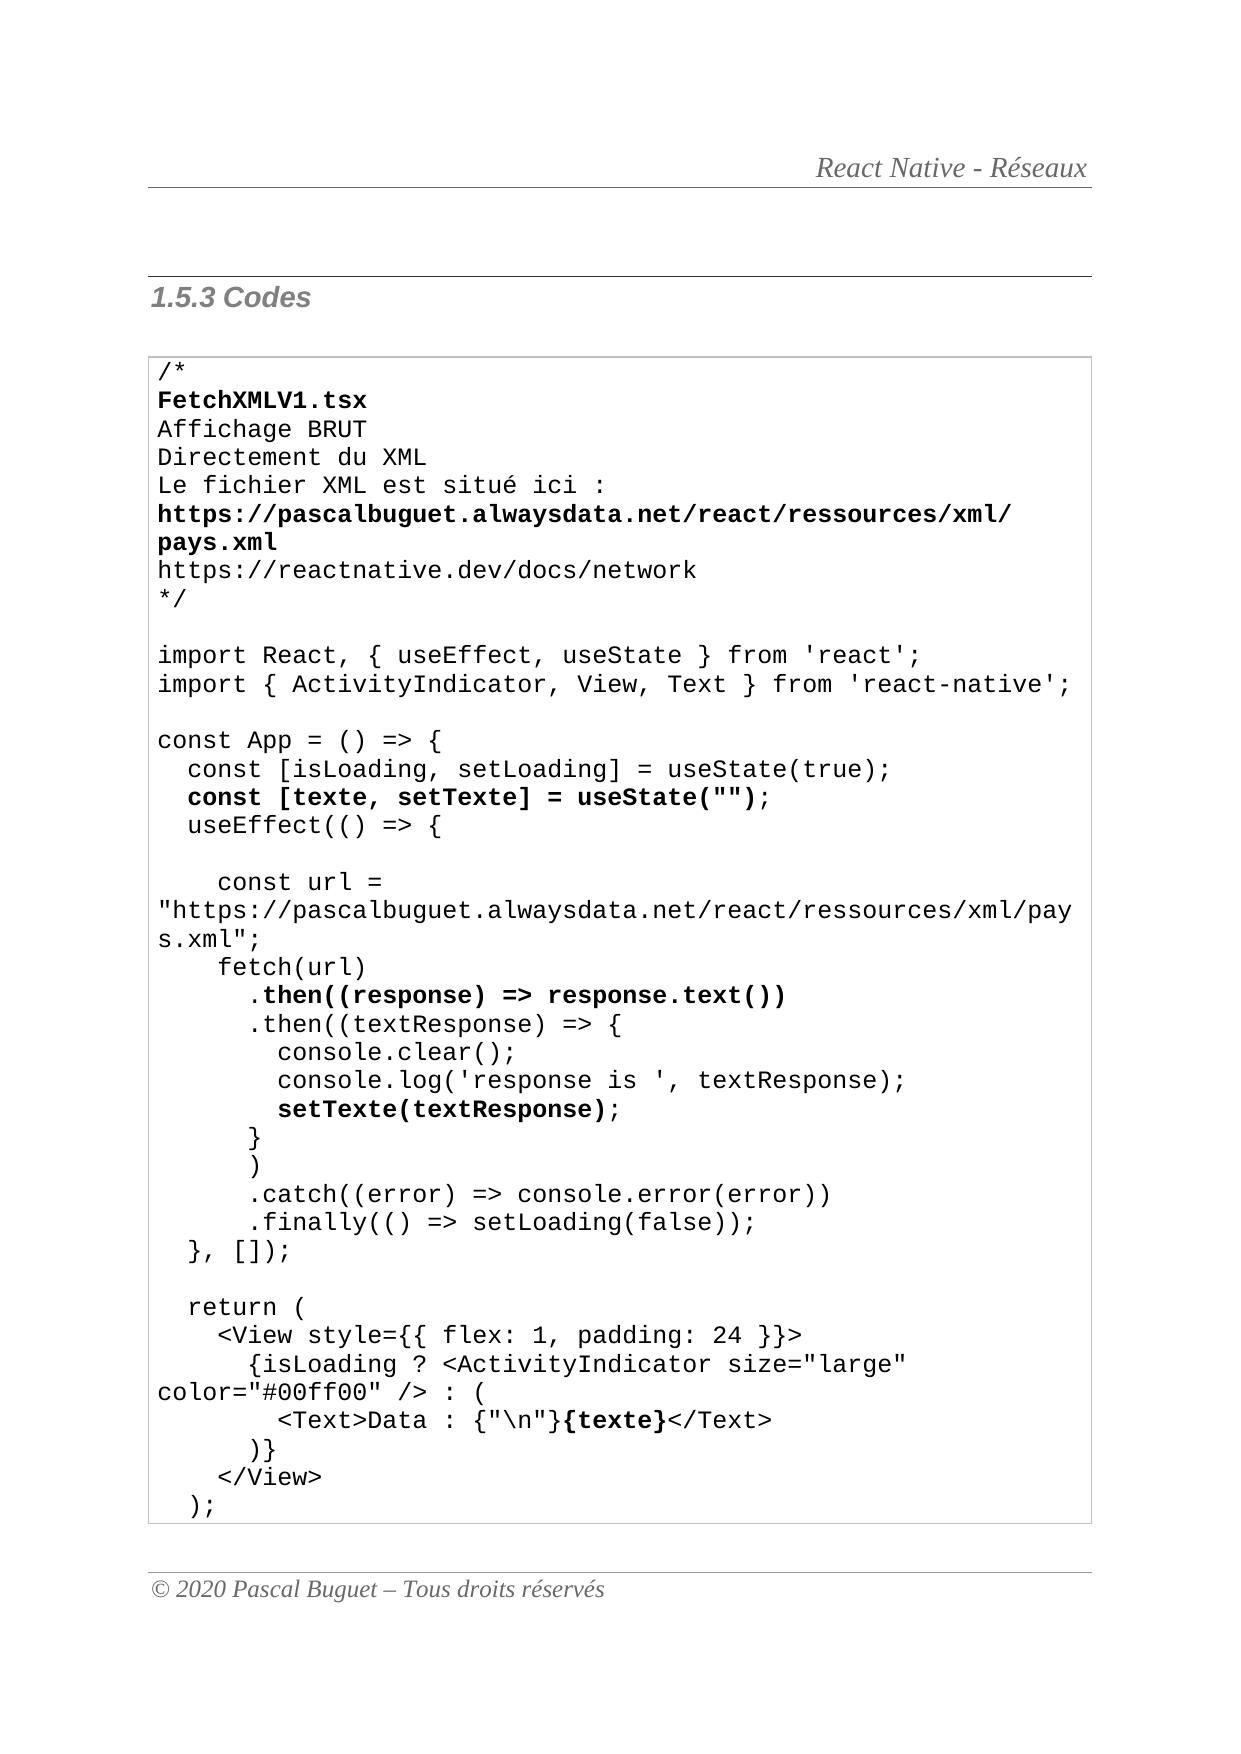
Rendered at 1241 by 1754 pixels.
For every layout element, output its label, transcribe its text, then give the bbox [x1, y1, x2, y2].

text .then((textResponse) => { [149, 1008, 1091, 1036]
text const [texte, setTexte] = useState(""); [149, 781, 1091, 810]
text Le fichier XML est situé ici : [149, 470, 1091, 498]
text .then((response) => response.text()) [149, 980, 1091, 1008]
text {isLoading ? <ActivityIndicator size="large" color="#00ff00" /> : ( [149, 1348, 1091, 1405]
text setTexte(textResponse); [149, 1093, 1091, 1121]
text Affichage BRUT [149, 413, 1091, 441]
text <View style={{ flex: 1, padding: 24 }}> [149, 1320, 1091, 1348]
text .finally(() => setLoading(false)); [149, 1206, 1091, 1235]
text */ [149, 583, 1091, 614]
text }, []); [149, 1235, 1091, 1266]
text ) [149, 1150, 1091, 1178]
text } [149, 1121, 1091, 1150]
text Directement du XML [149, 441, 1091, 470]
text ); [149, 1490, 1091, 1523]
text </View> [149, 1461, 1091, 1490]
text return ( [149, 1291, 1091, 1320]
text https://reactnative.dev/docs/network [149, 555, 1091, 583]
text const App = () => { [149, 725, 1091, 753]
text import React, { useEffect, useState } from 'react'; [149, 640, 1091, 668]
text <Text>Data : {"\n"}{texte}</Text> [149, 1405, 1091, 1433]
text )} [149, 1433, 1091, 1461]
text .catch((error) => console.error(error)) [149, 1178, 1091, 1206]
text const url = "https://pascalbuguet.alwaysdata.net/react/ressources/xml/pays.xml"; [149, 866, 1091, 951]
text https://pascalbuguet.alwaysdata.net/react/ressources/xml/pays.xml [149, 498, 1091, 555]
text console.clear(); [149, 1036, 1091, 1065]
text /* [149, 358, 1091, 385]
text const [isLoading, setLoading] = useState(true); [149, 753, 1091, 781]
subtitle Codes [148, 277, 1092, 316]
text FetchXMLV1.tsx [149, 385, 1091, 413]
text console.log('response is ', textResponse); [149, 1065, 1091, 1093]
text fetch(url) [149, 951, 1091, 980]
text useEffect(() => { [149, 810, 1091, 841]
text import { ActivityIndicator, View, Text } from 'react-native'; [149, 668, 1091, 699]
